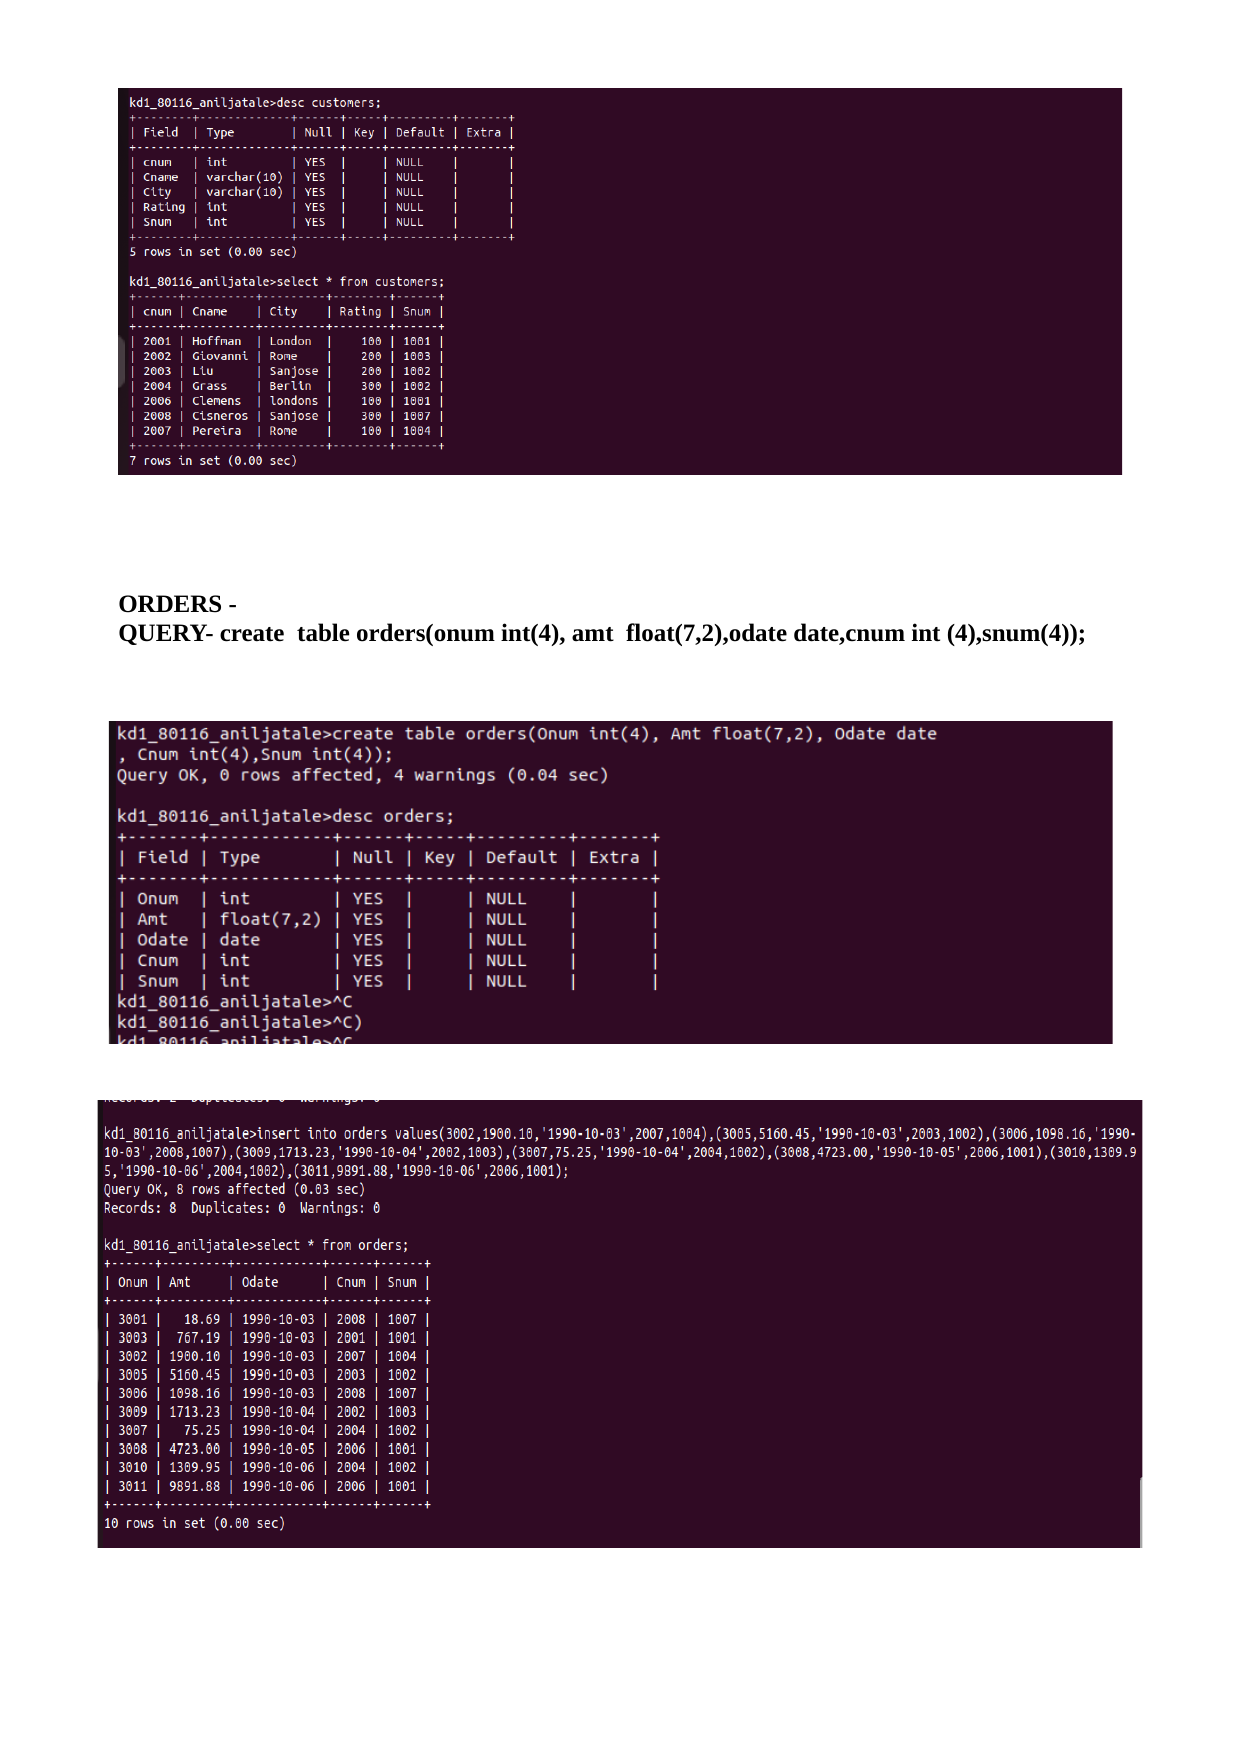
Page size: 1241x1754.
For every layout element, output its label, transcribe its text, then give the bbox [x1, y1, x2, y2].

text ORDERS - [118, 589, 1122, 618]
picture [118, 88, 1123, 475]
text QUERY- create table orders(onum int(4), amt float(7,2),odate date,cnum int (4),snum(4)); [118, 618, 1122, 647]
picture [97, 1100, 1143, 1548]
picture [108, 721, 1113, 1044]
